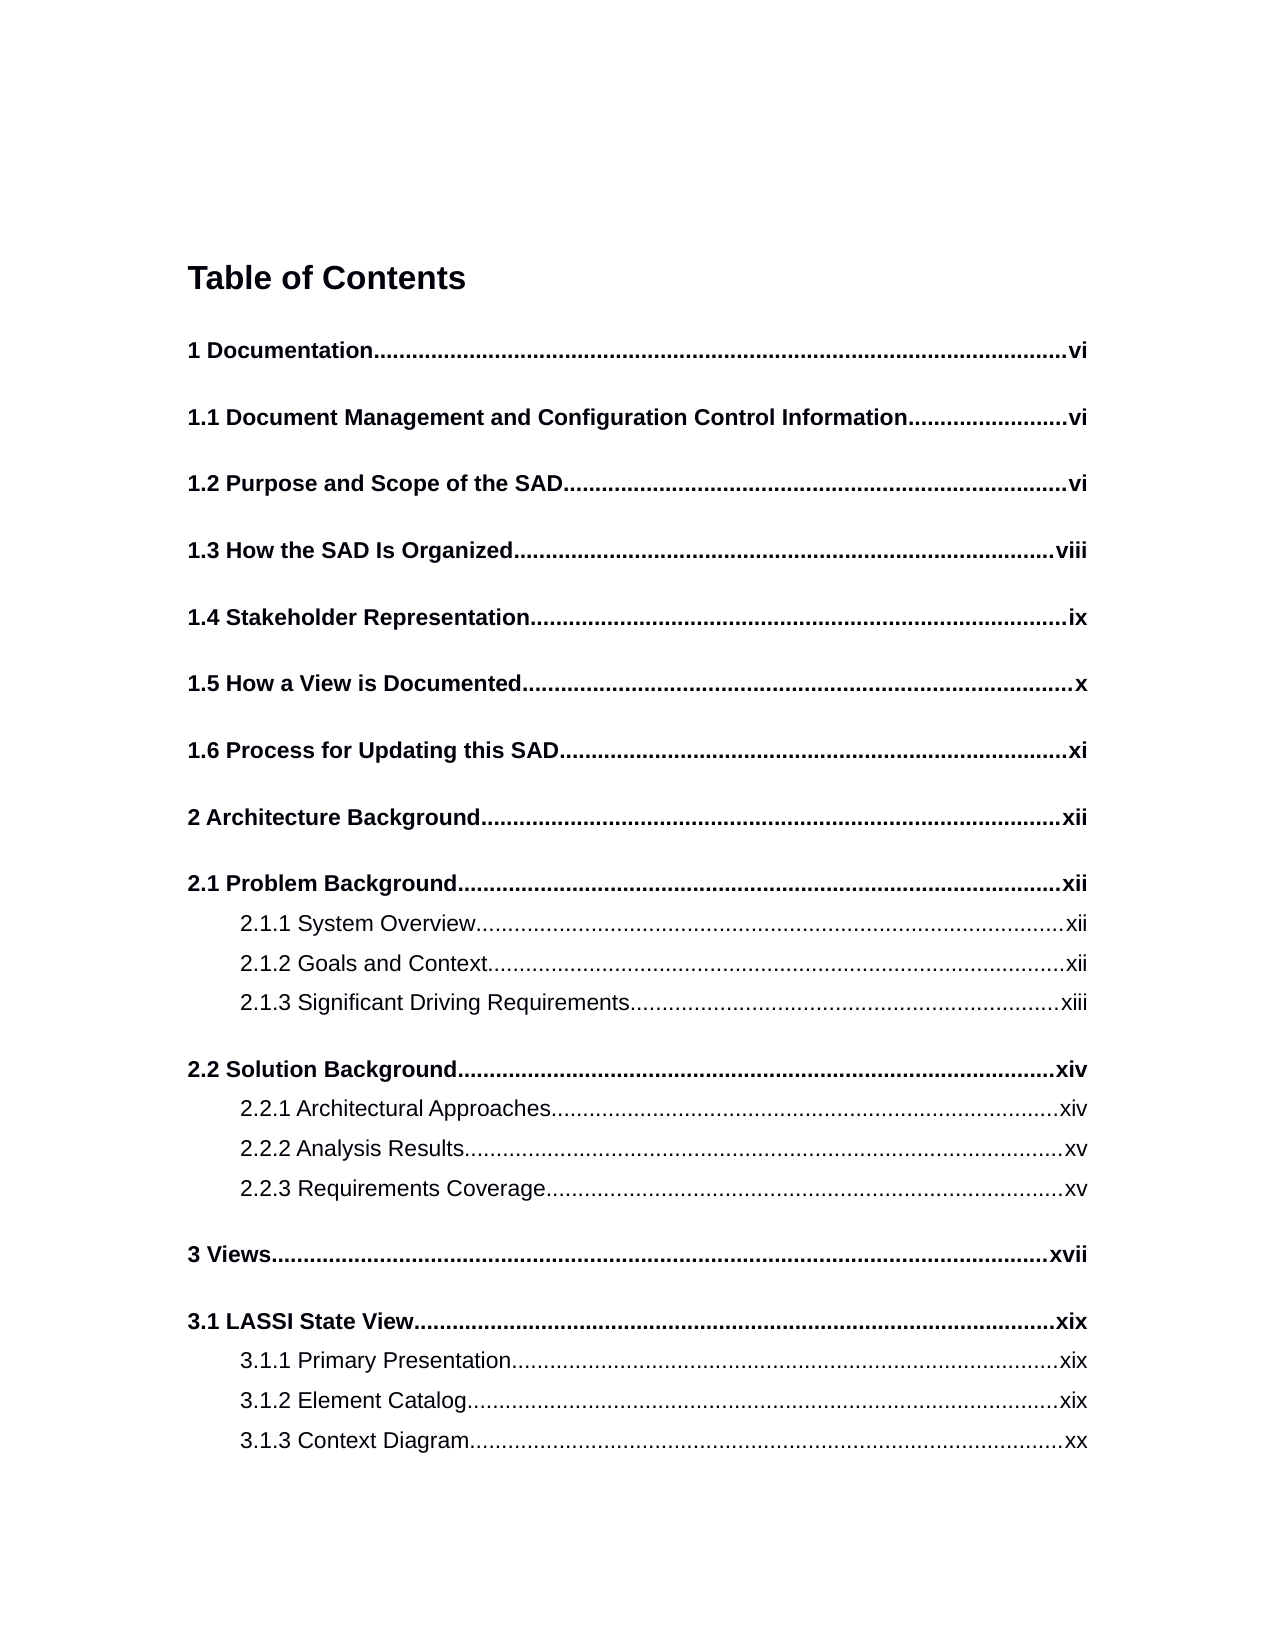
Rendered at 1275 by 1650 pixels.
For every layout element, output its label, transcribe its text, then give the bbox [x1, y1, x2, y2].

text 3.1.1 Primary Presentation xix [240, 1345, 1087, 1374]
text 1 Documentation vi [187, 328, 1087, 363]
text 2.2.3 Requirements Coverage xv [240, 1172, 1087, 1201]
text 1.1 Document Management and Configuration Control Information vi [187, 395, 1087, 430]
text 1.3 How the SAD Is Organized viii [187, 528, 1087, 563]
text 2.2.2 Analysis Results xv [240, 1132, 1087, 1161]
text 2.1.2 Goals and Context xii [240, 947, 1087, 976]
text 1.2 Purpose and Scope of the SAD vi [187, 461, 1087, 497]
text 1.6 Process for Updating this SAD xi [187, 728, 1087, 763]
text 2.1.3 Significant Driving Requirements xiii [240, 986, 1087, 1016]
text 2.1.1 System Overview xii [240, 907, 1087, 936]
text 3 Views xvii [187, 1232, 1087, 1268]
text 2.2.1 Architectural Approaches xiv [240, 1093, 1087, 1122]
text 1.4 Stakeholder Representation ix [187, 595, 1087, 630]
text 3.1 LASSI State View xix [187, 1299, 1087, 1334]
text 3.1.3 Context Diagram xx [240, 1424, 1087, 1453]
text 1.5 How a View is Documented x [187, 661, 1087, 697]
text 2.1 Problem Background xii [187, 861, 1087, 897]
text 3.1.2 Element Catalog xix [240, 1384, 1087, 1413]
text 2 Architecture Background xii [187, 795, 1087, 830]
text 2.2 Solution Background xiv [187, 1047, 1087, 1082]
subtitle Table of Contents [187, 258, 1087, 297]
